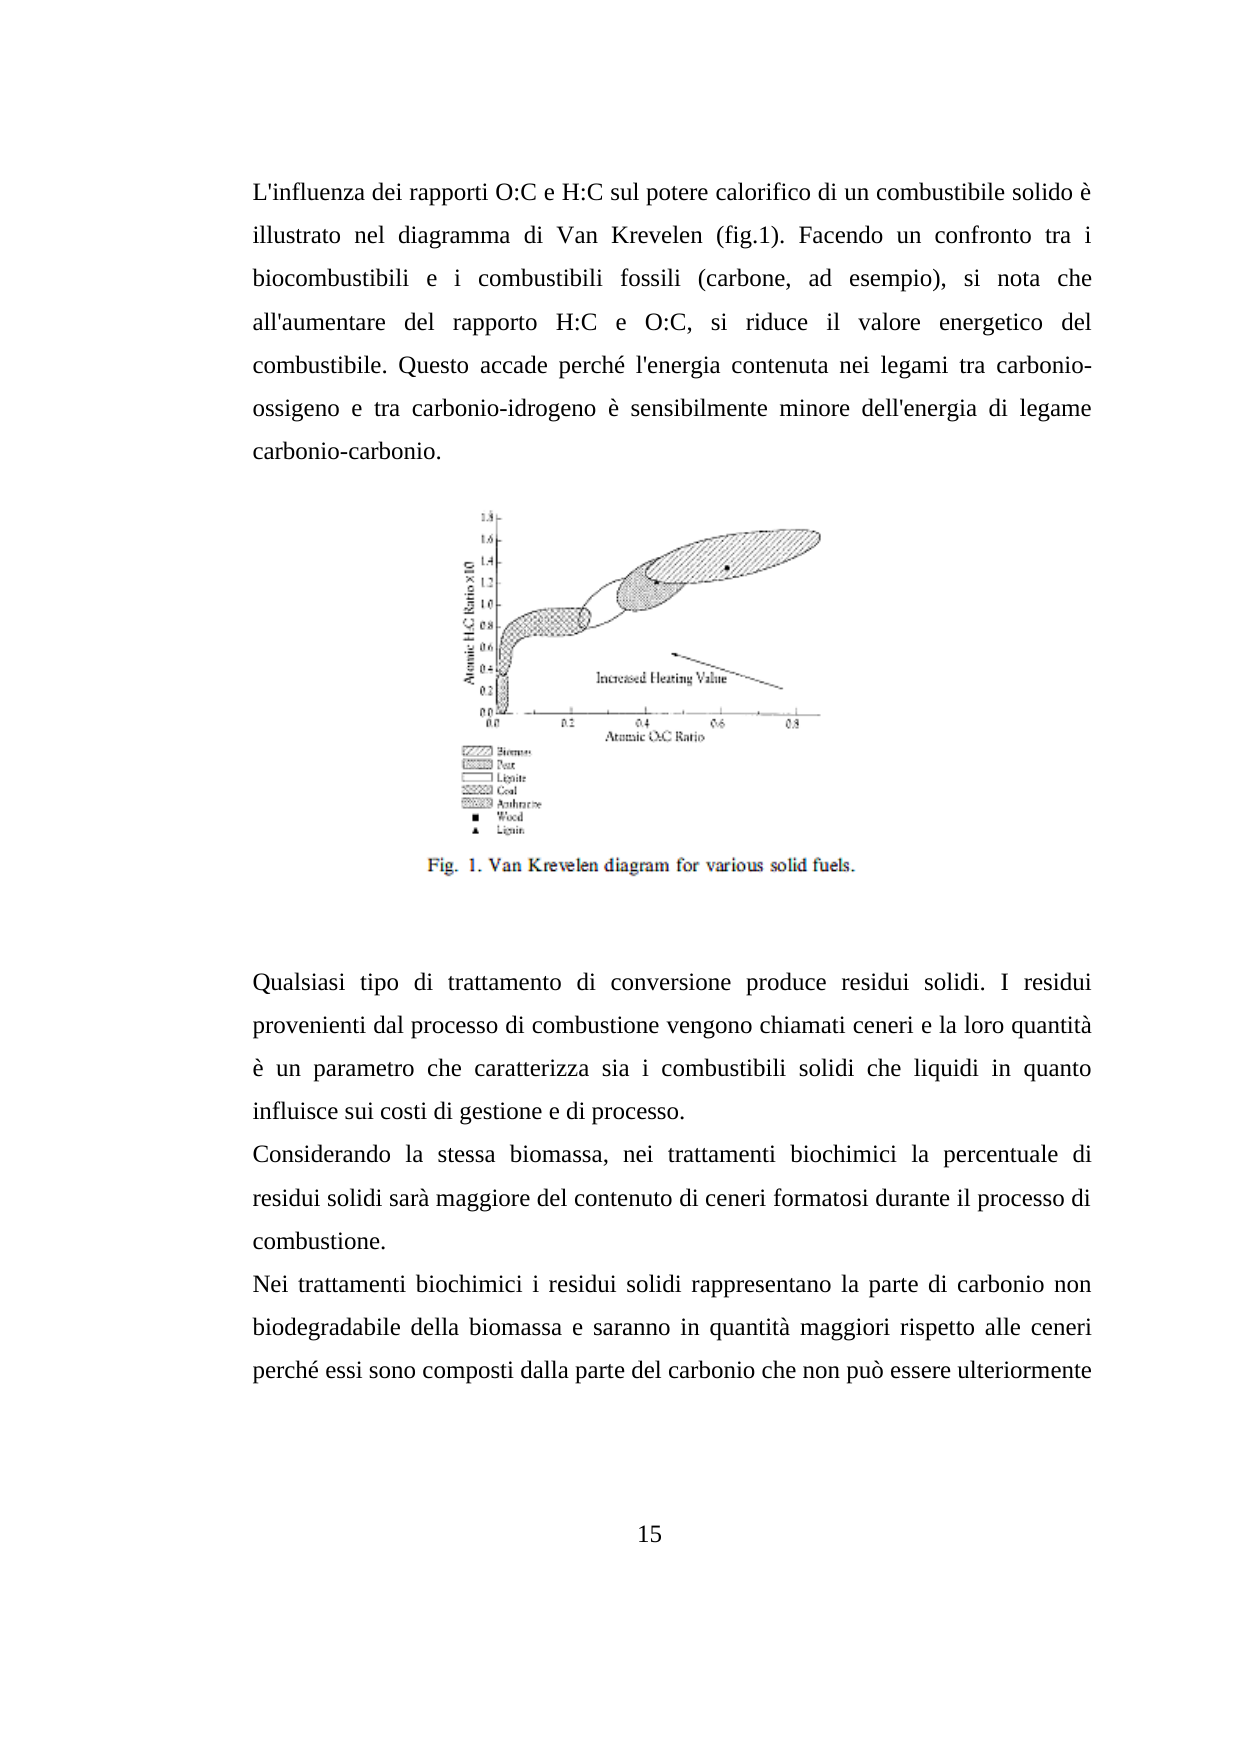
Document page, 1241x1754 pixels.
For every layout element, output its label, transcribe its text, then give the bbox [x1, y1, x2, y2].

list L'influenza dei rapporti O:C e H:C sul potere calorifico di un combustibile solido è illustrato nel diagramma di Van Krevelen (fig.1). Facendo un confronto tra i biocombustibili e i combustibili fossili (carbone, ad esempio), si nota che all'aumentare del rapporto H:C e O:C, si riduce il valore energetico del combustibile. Questo accade perché l'energia contenuta nei legami tra carbonio-ossigeno e tra carbonio-idrogeno è sensibilmente minore dell'energia di legame carbonio-carbonio. [215, 177, 1093, 465]
list Nei trattamenti biochimici i residui solidi rappresentano la parte di carbonio non biodegradabile della biomassa e saranno in quantità maggiori rispetto alle ceneri perché essi sono composti dalla parte del carbonio che non può essere ulteriormente [215, 1269, 1093, 1384]
list Considerando la stessa biomassa, nei trattamenti biochimici la percentuale di residui solidi sarà maggiore del contenuto di ceneri formatosi durante il processo di combustione. [215, 1139, 1093, 1254]
picture [410, 499, 860, 881]
list Qualsiasi tipo di trattamento di conversione produce residui solidi. I residui provenienti dal processo di combustione vengono chiamati ceneri e la loro quantità è un parametro che caratterizza sia i combustibili solidi che liquidi in quanto influisce sui costi di gestione e di processo. [215, 967, 1093, 1125]
